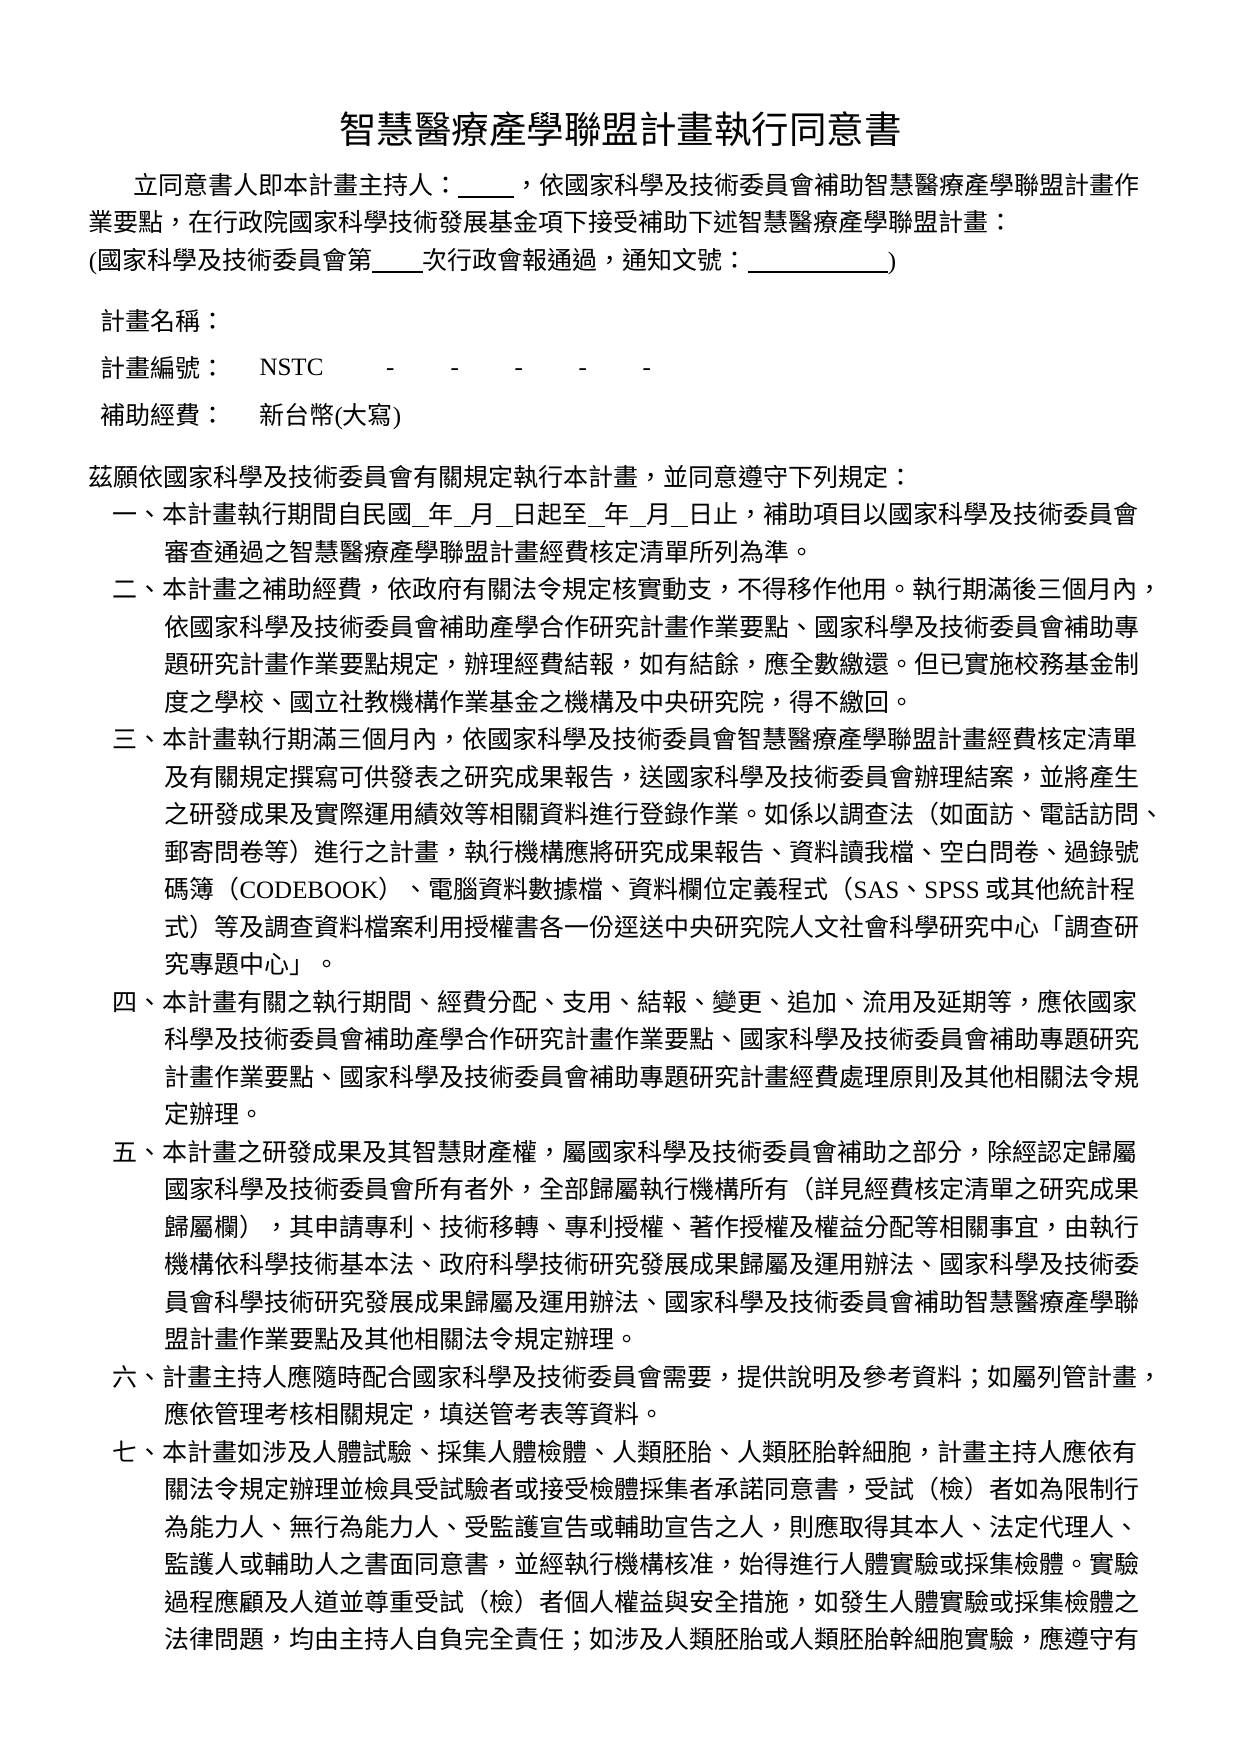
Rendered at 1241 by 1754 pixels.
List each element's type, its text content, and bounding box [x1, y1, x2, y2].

table_header 計畫名稱： [89, 296, 248, 343]
text 七、本計畫如涉及人體試驗、採集人體檢體、人類胚胎、人類胚胎幹細胞，計畫主持人應依有關法令規定辦理並檢具受試驗者或接受檢體採集者承諾同意書，受試（檢）者如為限制行為能力人、無行為能力人、受監護宣告或輔助宣告之人，則應取得其本人、法定代理人、監護人或輔助人之書面同意書，並經執行機構核准，始得進行人體實驗或採集檢體。實驗過程應顧及人道並尊重受試（檢）者個人權益與安全措施，如發生人體實驗或採集檢體之法律問題，均由主持人自負完全責任；如涉及人類胚胎或人類胚胎幹細胞實驗，應遵守有 [112, 1431, 1152, 1656]
table_cell NSTC - - - - - [248, 343, 1152, 390]
text 智慧醫療產學聯盟計畫執行同意書 [89, 89, 1152, 164]
table_cell 新台幣(大寫) [248, 390, 1152, 438]
text 四、本計畫有關之執行期間、經費分配、支用、結報、變更、追加、流用及延期等，應依國家科學及技術委員會補助產學合作研究計畫作業要點、國家科學及技術委員會補助專題研究計畫作業要點、國家科學及技術委員會補助專題研究計畫經費處理原則及其他相關法令規定辦理。 [112, 981, 1152, 1131]
table_header [248, 296, 1152, 343]
text 五、本計畫之研發成果及其智慧財產權，屬國家科學及技術委員會補助之部分，除經認定歸屬國家科學及技術委員會所有者外，全部歸屬執行機構所有（詳見經費核定清單之研究成果歸屬欄），其申請專利、技術移轉、專利授權、著作授權及權益分配等相關事宜，由執行機構依科學技術基本法、政府科學技術研究發展成果歸屬及運用辦法、國家科學及技術委員會科學技術研究發展成果歸屬及運用辦法、國家科學及技術委員會補助智慧醫療產學聯盟計畫作業要點及其他相關法令規定辦理。 [112, 1131, 1152, 1356]
text 一、本計畫執行期間自民國 年 月 日起至 年 月 日止，補助項目以國家科學及技術委員會審查通過之智慧醫療產學聯盟計畫經費核定清單所列為準。 [112, 494, 1152, 569]
table_cell 計畫編號： [89, 343, 248, 390]
text 茲願依國家科學及技術委員會有關規定執行本計畫，並同意遵守下列規定： [89, 456, 1152, 494]
text 六、計畫主持人應隨時配合國家科學及技術委員會需要，提供說明及參考資料；如屬列管計畫，應依管理考核相關規定，填送管考表等資料。 [112, 1356, 1152, 1431]
text 二、本計畫之補助經費，依政府有關法令規定核實動支，不得移作他用。執行期滿後三個月內，依國家科學及技術委員會補助產學合作研究計畫作業要點、國家科學及技術委員會補助專題研究計畫作業要點規定，辦理經費結報，如有結餘，應全數繳還。但已實施校務基金制度之學校、國立社教機構作業基金之機構及中央研究院，得不繳回。 [112, 569, 1152, 719]
text 三、本計畫執行期滿三個月內，依國家科學及技術委員會智慧醫療產學聯盟計畫經費核定清單及有關規定撰寫可供發表之研究成果報告，送國家科學及技術委員會辦理結案，並將產生之研發成果及實際運用績效等相關資料進行登錄作業。如係以調查法（如面訪、電話訪問、郵寄問卷等）進行之計畫，執行機構應將研究成果報告、資料讀我檔、空白問卷、過錄號碼簿（CODEBOOK）、電腦資料數據檔、資料欄位定義程式（SAS、SPSS或其他統計程式）等及調查資料檔案利用授權書各一份逕送中央研究院人文社會科學研究中心「調查研究專題中心」。 [112, 719, 1152, 981]
text 立同意書人即本計畫主持人： ，依國家科學及技術委員會補助智慧醫療產學聯盟計畫作業要點，在行政院國家科學技術發展基金項下接受補助下述智慧醫療產學聯盟計畫： (國家科學及技術委員會第 次行政會報通過，通知文號： ) [89, 164, 1152, 277]
table_cell 補助經費： [89, 390, 248, 438]
